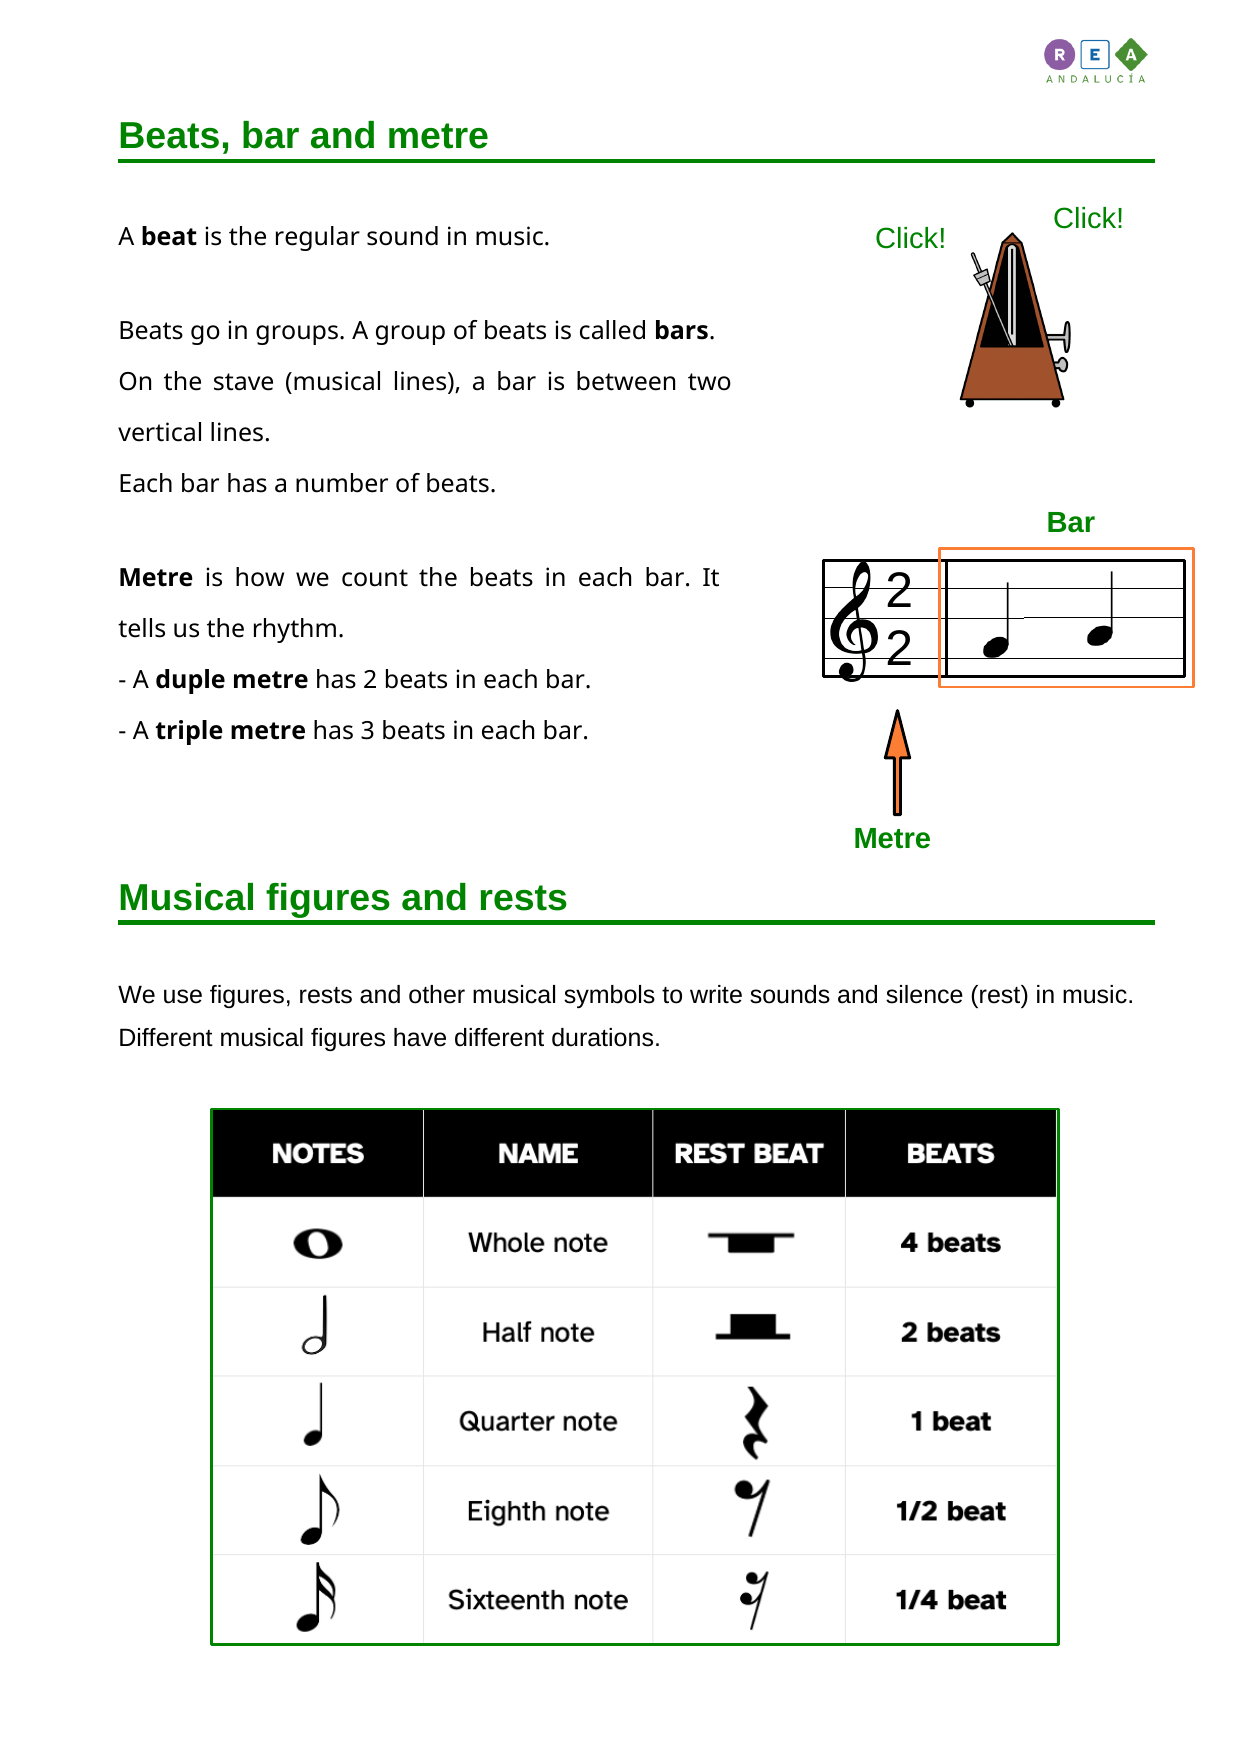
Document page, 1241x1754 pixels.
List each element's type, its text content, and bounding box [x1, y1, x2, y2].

text A beat is the regular sound in music. [118, 218, 1055, 252]
text - A triple metre has 3 beats in each bar. [118, 713, 721, 747]
picture [972, 582, 1019, 658]
text On the stave (musical lines), a bar is between two vertical lines. [118, 363, 732, 448]
picture [787, 555, 921, 688]
subtitle Musical figures and rests [118, 875, 1155, 920]
picture [1076, 571, 1123, 646]
picture [916, 221, 1113, 419]
text - A duple metre has 2 beats in each bar. [118, 662, 721, 696]
picture [1039, 33, 1152, 88]
text We use figures, rests and other musical symbols to write sounds and silence (rest) in music. [118, 979, 1152, 1008]
text Beats go in groups. A group of beats is called bars. [118, 312, 916, 346]
text Each bar has a number of beats. [118, 465, 1152, 499]
picture [213, 1110, 1057, 1643]
text Different musical figures have different durations. [118, 1023, 1152, 1051]
text Metre is how we count the beats in each bar. It tells us the rhythm. [118, 559, 721, 645]
text A beat is the regular sound in music. [1109, 218, 1152, 252]
subtitle Beats, bar and metre [118, 113, 1155, 159]
text [1113, 312, 1152, 346]
